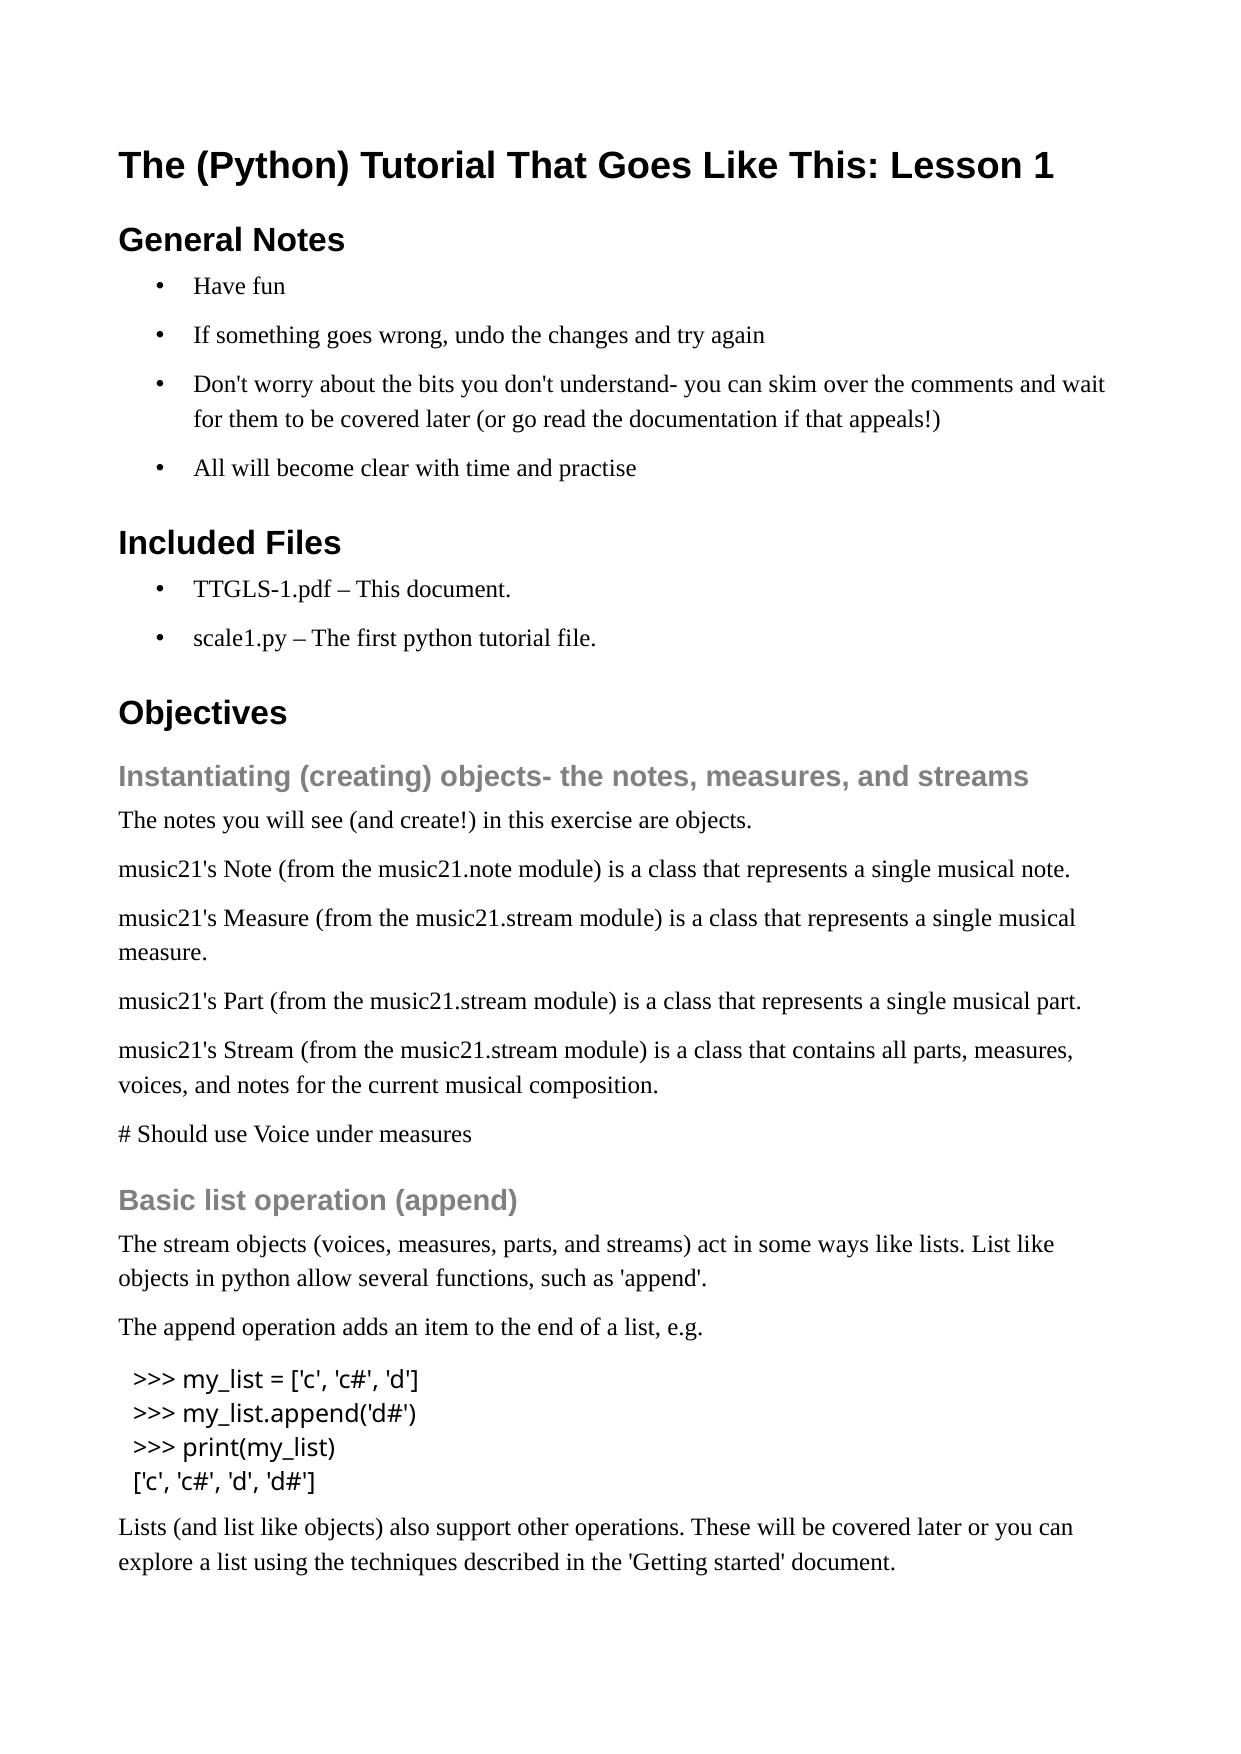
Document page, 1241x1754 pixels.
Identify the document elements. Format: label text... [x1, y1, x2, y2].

subtitle Included Files [118, 523, 1122, 561]
text music21's Note (from the music21.note module) is a class that represents a single musical note. [118, 854, 1122, 882]
subtitle General Notes [118, 220, 1122, 259]
subtitle Objectives [118, 693, 1122, 732]
text The notes you will see (and create!) in this exercise are objects. [118, 805, 1122, 833]
list TTGLS-1.pdf – This document. [156, 574, 1122, 603]
subtitle Basic list operation (append) [118, 1183, 1122, 1216]
text The stream objects (voices, measures, parts, and streams) act in some ways like lists. List like objects in python allow several functions, such as 'append'. [118, 1229, 1122, 1292]
text The append operation adds an item to the end of a list, e.g. [118, 1312, 1122, 1341]
list If something goes wrong, undo the changes and try again [156, 320, 1122, 349]
subtitle Instantiating (creating) objects- the notes, measures, and streams [118, 759, 1122, 792]
text music21's Part (from the music21.stream module) is a class that represents a single musical part. [118, 986, 1122, 1015]
text >>> my_list = ['c', 'c#', 'd'] [133, 1361, 1122, 1395]
subtitle The (Python) Tutorial That Goes Like This: Lesson 1 [118, 143, 1122, 187]
list Have fun [156, 271, 1122, 300]
list Don't worry about the bits you don't understand- you can skim over the comments and wait for them to be covered later (or go read the documentation if that appeals!) [156, 369, 1122, 433]
text >>> print(my_list) [133, 1429, 1122, 1463]
text music21's Measure (from the music21.stream module) is a class that represents a single musical measure. [118, 903, 1122, 966]
text # Should use Voice under measures [118, 1119, 1122, 1148]
list All will become clear with time and practise [156, 453, 1122, 482]
text Lists (and list like objects) also support other operations. These will be covered later or you can explore a list using the techniques described in the 'Getting started' document. [118, 1512, 1122, 1576]
text ['c', 'c#', 'd', 'd#'] [133, 1463, 1122, 1497]
list scale1.py – The first python tutorial file. [156, 623, 1122, 652]
text >>> my_list.append('d#') [133, 1395, 1122, 1429]
text music21's Stream (from the music21.stream module) is a class that contains all parts, measures, voices, and notes for the current musical composition. [118, 1035, 1122, 1099]
